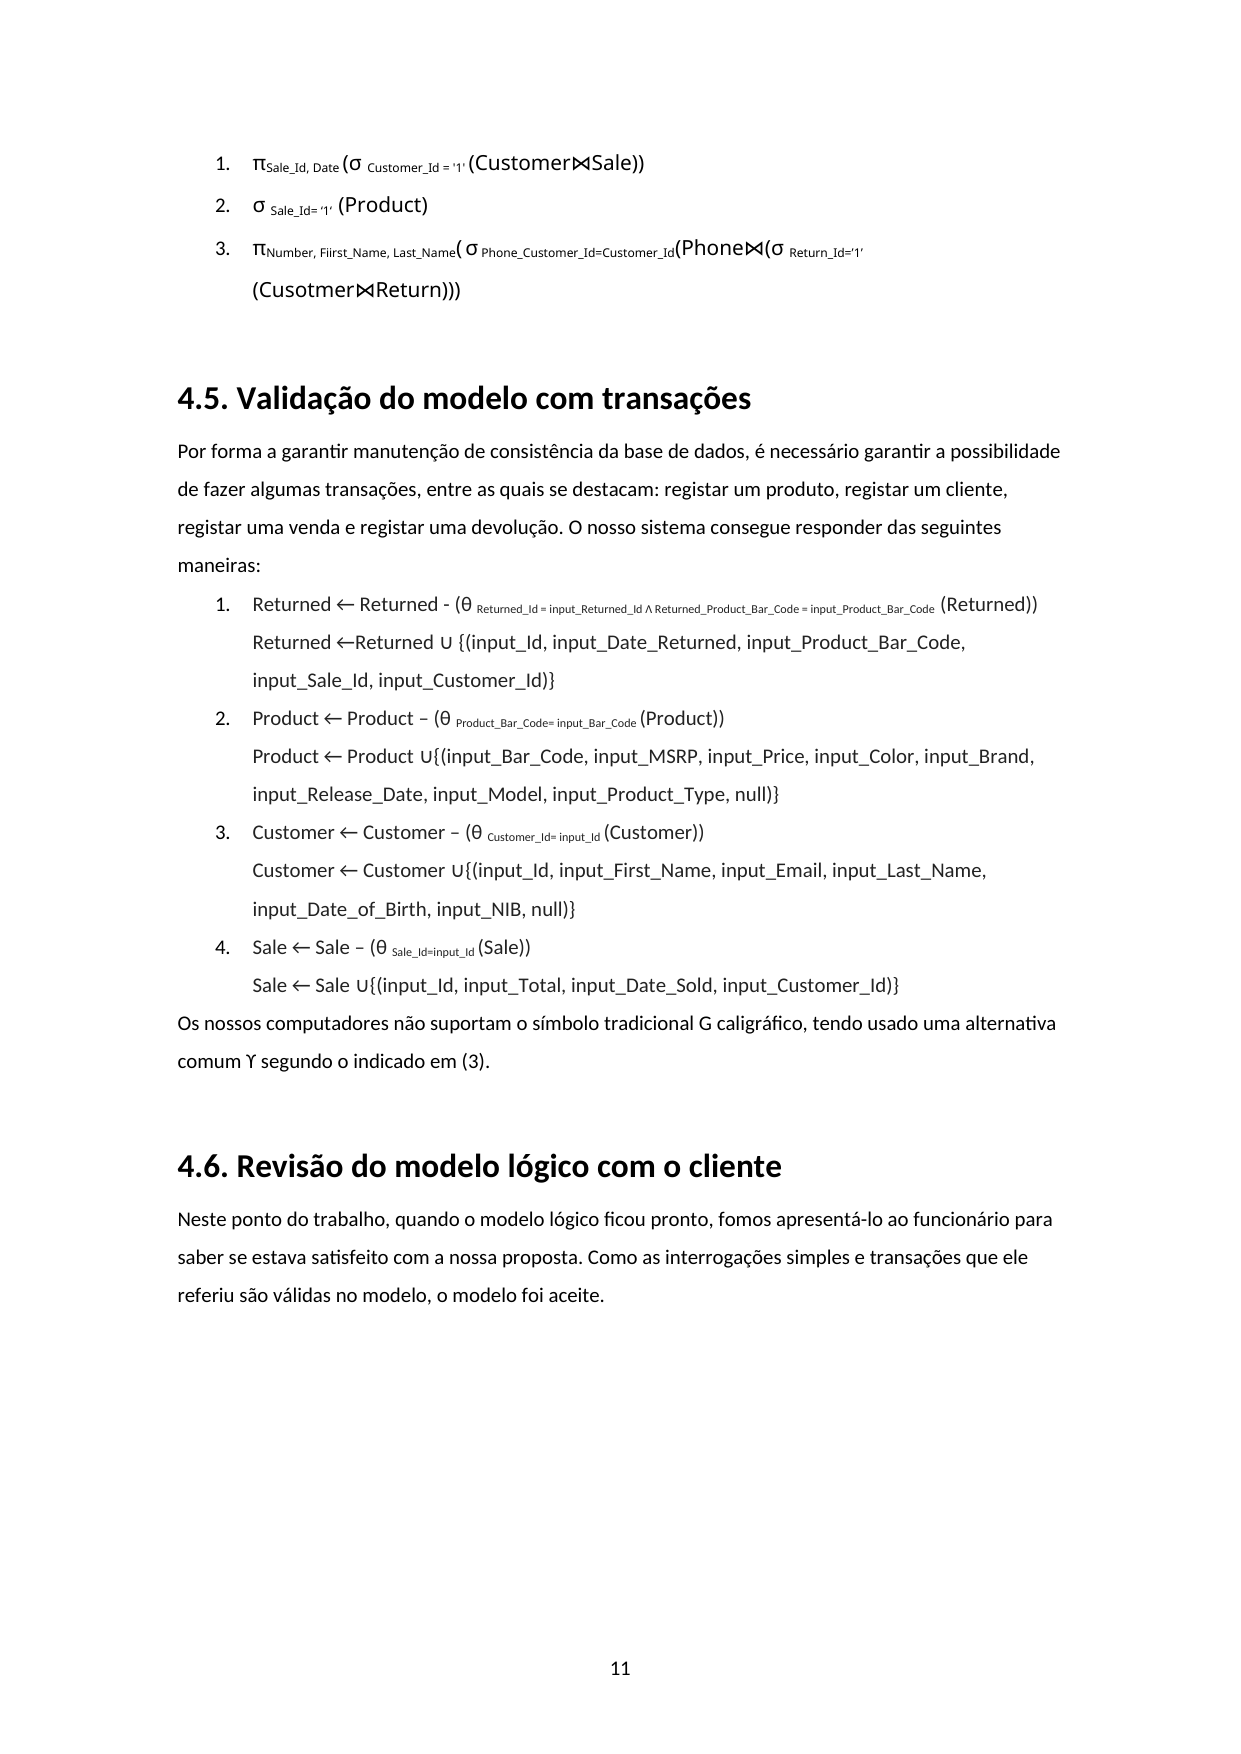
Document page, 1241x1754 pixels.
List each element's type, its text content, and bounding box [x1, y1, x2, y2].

list Returned ←Returned ∪ {(input_Id, input_Date_Returned, input_Product_Bar_Code, input_Sale_Id, input_Customer_Id)} [215, 629, 1063, 692]
text Neste ponto do trabalho, quando o modelo lógico ficou pronto, fomos apresentá-lo ao funcionário para saber se estava satisfeito com a nossa proposta. Como as interrogações simples e transações que ele referiu são válidas no modelo, o modelo foi aceite. [177, 1206, 1063, 1308]
list Sale ← Sale – (θ Sale_Id=input_Id (Sale)) [215, 934, 1063, 959]
subtitle 4.5. Validação do modelo com transações [177, 377, 1063, 418]
list Product ← Product – (θ Product_Bar_Code= input_Bar_Code (Product)) [215, 705, 1063, 731]
list πSale_Id, Date (σ Customer_Id = '1' (Customer⋈Sale)) [215, 148, 1063, 176]
text Por forma a garantir manutenção de consistência da base de dados, é necessário garantir a possibilidade de fazer algumas transações, entre as quais se destacam: registar um produto, registar um cliente, registar uma venda e registar uma devolução. O nosso sistema consegue responder das seguintes maneiras: [177, 438, 1063, 578]
list Customer ← Customer – (θ Customer_Id= input_Id (Customer)) [215, 819, 1063, 845]
list Product ← Product ∪{(input_Bar_Code, input_MSRP, input_Price, input_Color, input_Brand, input_Release_Date, input_Model, input_Product_Type, null)} [215, 743, 1063, 807]
text Os nossos computadores não suportam o símbolo tradicional G caligráfico, tendo usado uma alternativa comum ϒ segundo o indicado em (3). [177, 1010, 1063, 1074]
list Sale ← Sale ∪{(input_Id, input_Total, input_Date_Sold, input_Customer_Id)} [215, 972, 1063, 997]
list πNumber, Fiirst_Name, Last_Name( σ Phone_Customer_Id=Customer_Id(Phone⋈(σ Return_Id=’1’ (Cusotmer⋈Return))) [215, 233, 1063, 304]
list Returned ← Returned - (θ Returned_Id = input_Returned_Id Λ Returned_Product_Bar_Code = input_Product_Bar_Code (Returned)) [215, 591, 1063, 616]
list σ Sale_Id= ‘1‘ (Product) [215, 190, 1063, 219]
subtitle 4.6. Revisão do modelo lógico com o cliente [177, 1145, 1063, 1186]
list Customer ← Customer ∪{(input_Id, input_First_Name, input_Email, input_Last_Name, input_Date_of_Birth, input_NIB, null)} [215, 858, 1063, 921]
